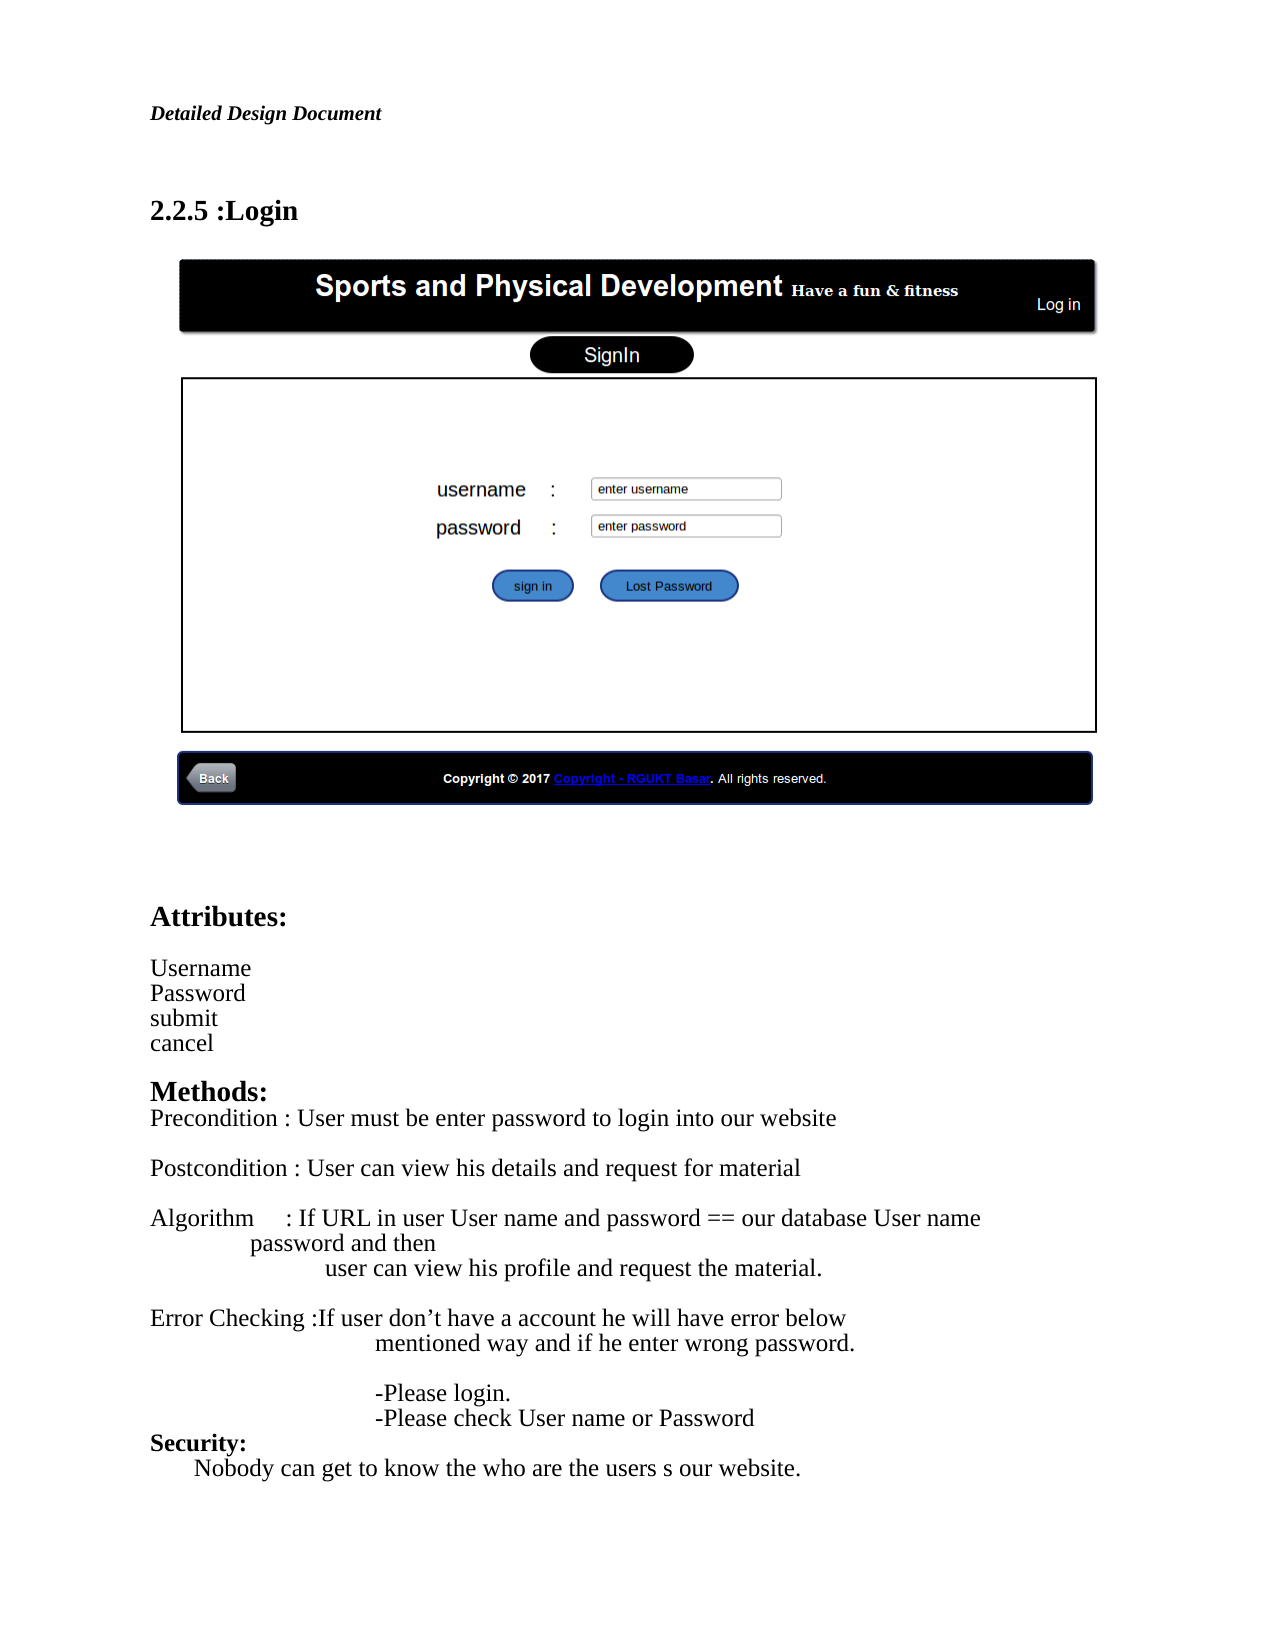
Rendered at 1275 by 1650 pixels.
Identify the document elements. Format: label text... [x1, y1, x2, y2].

text mentioned way and if he enter wrong password. [150, 1331, 1125, 1356]
text cancel [150, 1031, 1125, 1056]
text Security: [150, 1431, 1125, 1456]
text Postcondition : User can view his details and request for material [150, 1156, 1125, 1181]
text -Please login. [150, 1381, 1125, 1406]
text submit [150, 1006, 1125, 1031]
text Algorithm : If URL in user User name and password == our database User name password and then [150, 1206, 1125, 1256]
text Error Checking :If user don’t have a account he will have error below [150, 1306, 1125, 1331]
text user can view his profile and request the material. [150, 1256, 1125, 1281]
text -Please check User name or Password [150, 1406, 1125, 1431]
picture [150, 250, 1125, 807]
text Nobody can get to know the who are the users s our website. [150, 1456, 1125, 1481]
text Precondition : User must be enter password to login into our website [150, 1106, 1125, 1131]
text Username [150, 956, 1125, 981]
text Methods: [150, 1081, 1125, 1106]
text 2.2.5 :Login [150, 200, 1125, 225]
text Password [150, 981, 1125, 1006]
text Attributes: [150, 906, 1125, 931]
